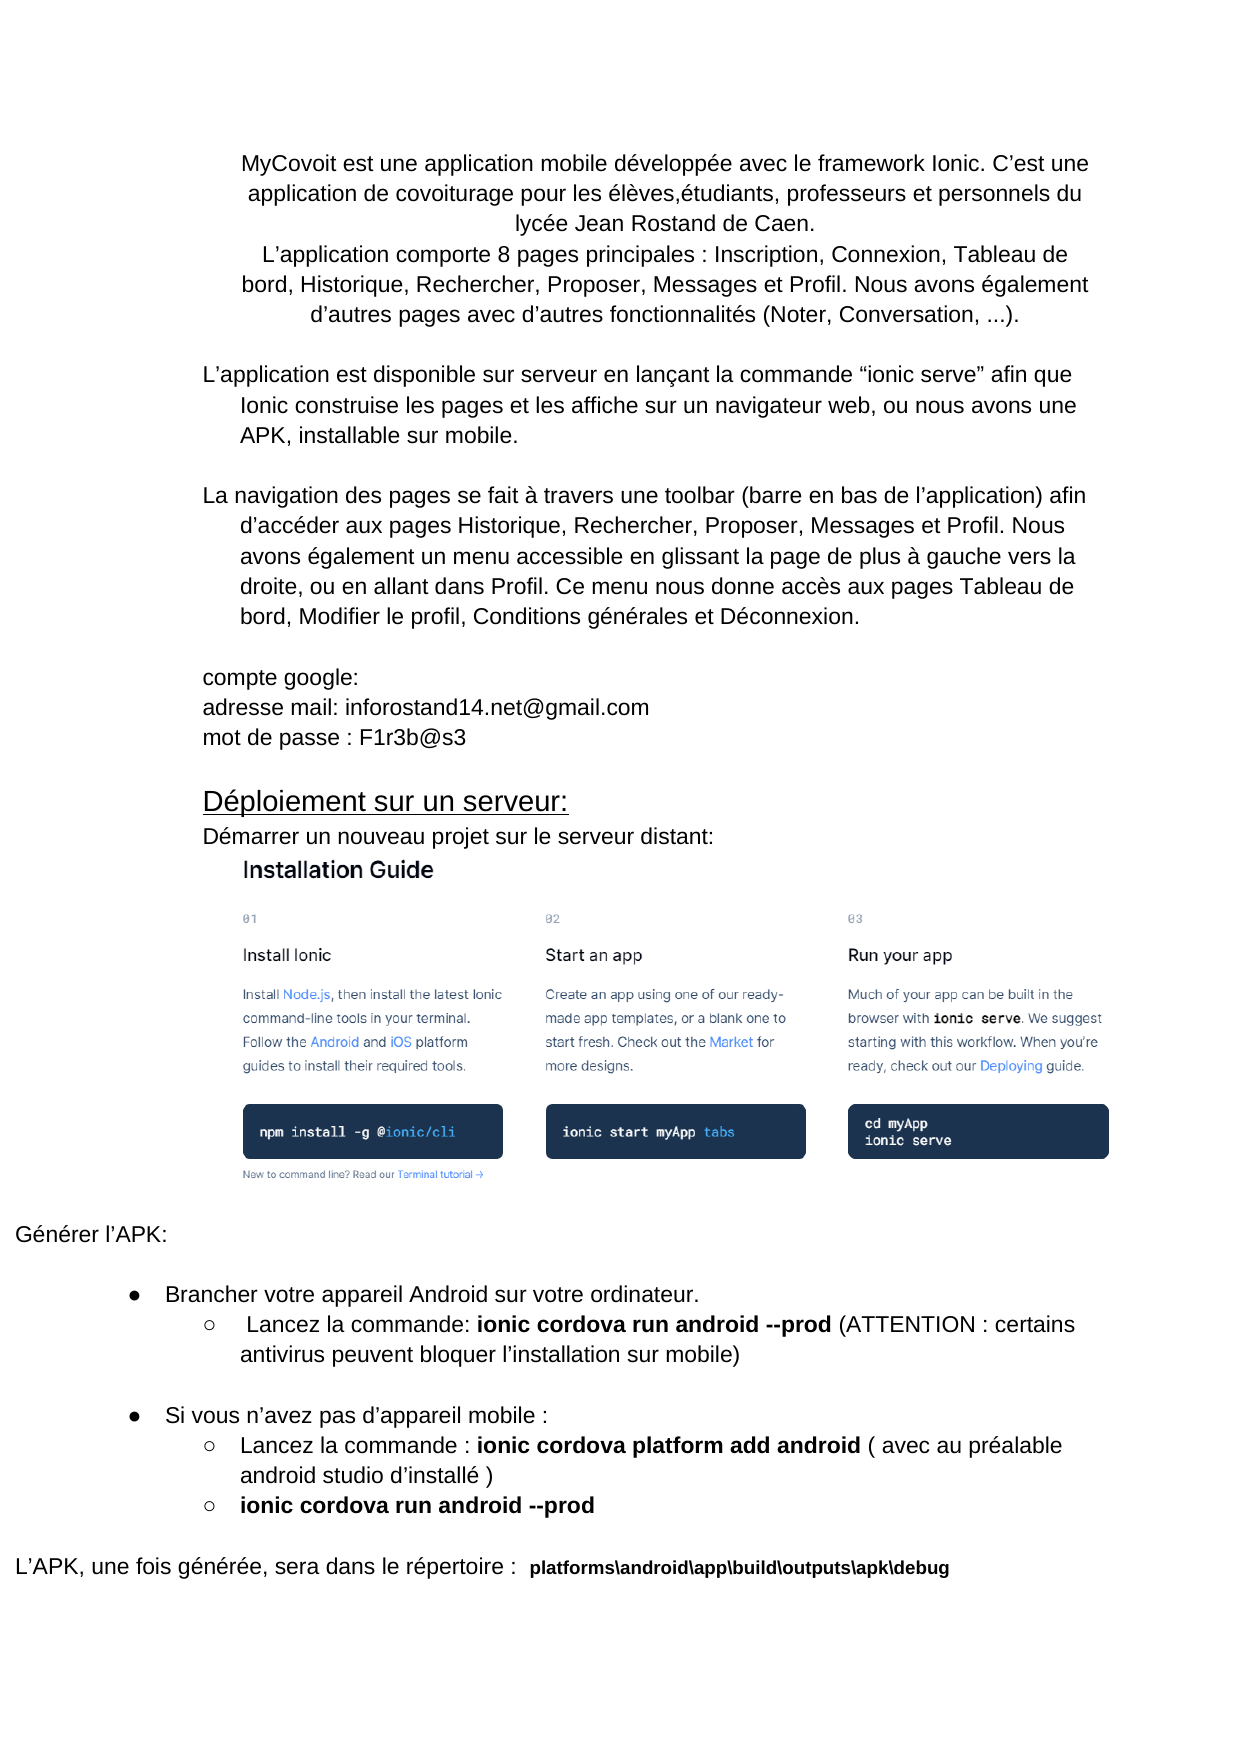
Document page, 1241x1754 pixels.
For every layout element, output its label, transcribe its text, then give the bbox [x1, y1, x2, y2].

list Lancez la commande : ionic cordova platform add android ( avec au préalable android studio d’installé ) [202, 1432, 1090, 1488]
list Lancez la commande: ionic cordova run android --prod (ATTENTION : certains antivirus peuvent bloquer l’installation sur mobile) [202, 1311, 1090, 1368]
text L’APK, une fois générée, sera dans le répertoire : platforms\android\app\build\outputs\apk\debug [15, 1553, 1090, 1579]
text Déploiement sur un serveur: [202, 784, 1090, 818]
text adresse mail: inforostand14.net@gmail.com [202, 694, 1090, 720]
picture [202, 853, 1143, 1187]
text L’application est disponible sur serveur en lançant la commande “ionic serve” afin que Ionic construise les pages et les affiche sur un navigateur web, ou nous avons une APK, installable sur mobile. [202, 361, 1090, 448]
list Si vous n’avez pas d’appareil mobile : [127, 1402, 1090, 1428]
list ionic cordova run android --prod [202, 1492, 1090, 1519]
text La navigation des pages se fait à travers une toolbar (barre en bas de l’application) afin d’accéder aux pages Historique, Rechercher, Proposer, Messages et Profil. Nous avons également un menu accessible en glissant la page de plus à gauche vers la droite, ou en allant dans Profil. Ce menu nous donne accès aux pages Tableau de bord, Modifier le profil, Conditions générales et Déconnexion. [202, 482, 1090, 629]
text Démarrer un nouveau projet sur le serveur distant: [202, 823, 1090, 849]
text compte google: [202, 663, 1090, 690]
text mot de passe : F1r3b@s3 [202, 724, 1090, 750]
list Brancher votre appareil Android sur votre ordinateur. [127, 1281, 1090, 1307]
text Générer l’APK: [15, 1221, 1090, 1247]
text MyCovoit est une application mobile développée avec le framework Ionic. C’est une application de covoiturage pour les élèves,étudiants, professeurs et personnels du lycée Jean Rostand de Caen. L’application comporte 8 pages principales : Inscription, Connexion, Tableau de bord, Historique, Rechercher, Proposer, Messages et Profil. Nous avons également d’autres pages avec d’autres fonctionnalités (Noter, Conversation, ...). [202, 150, 1090, 327]
